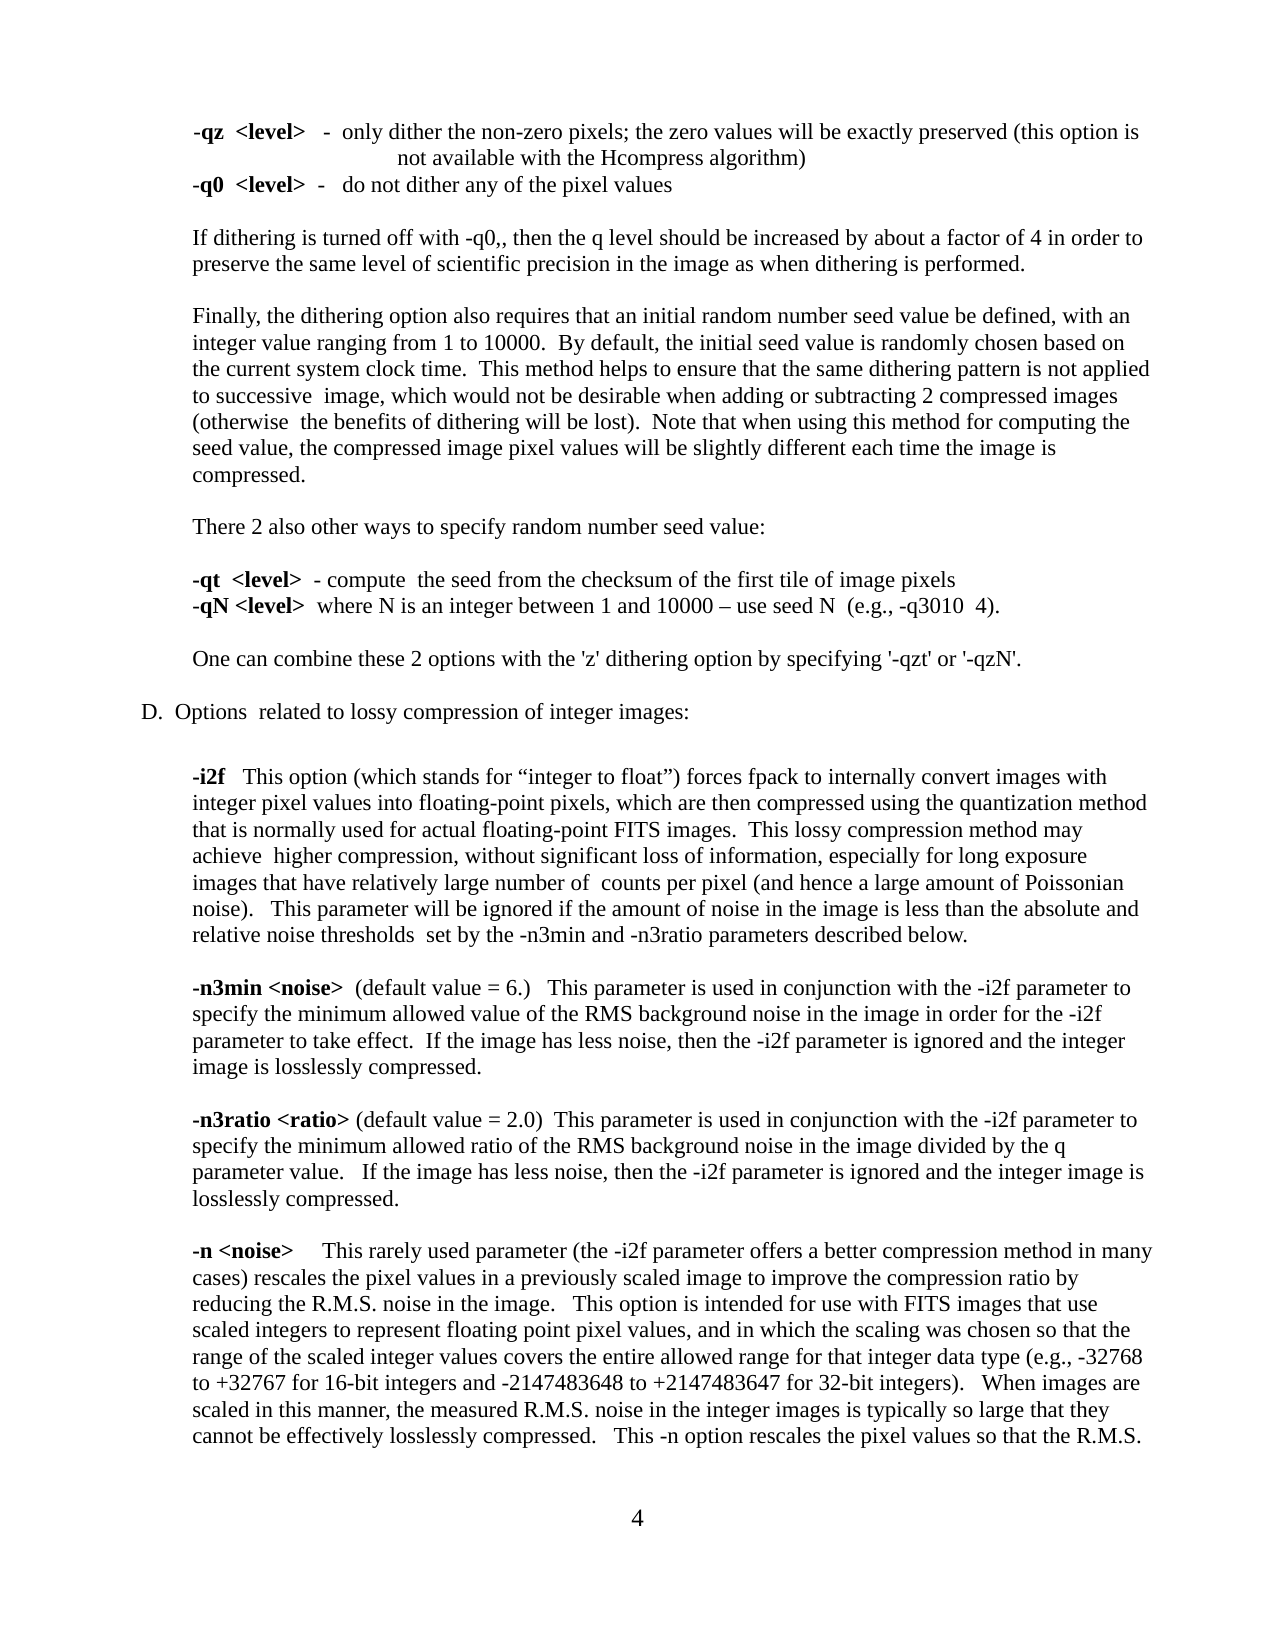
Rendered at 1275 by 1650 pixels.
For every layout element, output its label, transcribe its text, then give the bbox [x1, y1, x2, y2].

text If dithering is turned off with -q0,, then the q level should be increased by about a factor of 4 in order to preserve the same level of scientific precision in the image as when dithering is performed. [192, 223, 1157, 276]
text -n <noise> This rarely used parameter (the -i2f parameter offers a better compression method in many cases) rescales the pixel values in a previously scaled image to improve the compression ratio by reducing the R.M.S. noise in the image. This option is intended for use with FITS images that use scaled integers to represent floating point pixel values, and in which the scaling was chosen so that the range of the scaled integer values covers the entire allowed range for that integer data type (e.g., -32768 to +32767 for 16-bit integers and -2147483648 to +2147483647 for 32-bit integers). When images are scaled in this manner, the measured R.M.S. noise in the integer images is typically so large that they cannot be effectively losslessly compressed. This -n option rescales the pixel values so that the R.M.S. [192, 1237, 1157, 1448]
text -q0 <level> - do not dither any of the pixel values [192, 171, 1157, 197]
text D. Options related to lossy compression of integer images: [118, 698, 1157, 724]
text -i2f This option (which stands for “integer to float”) forces fpack to internally convert images with integer pixel values into floating-point pixels, which are then compressed using the quantization method that is normally used for actual floating-point FITS images. This lossy compression method may achieve higher compression, without significant loss of information, especially for long exposure images that have relatively large number of counts per pixel (and hence a large amount of Poissonian noise). This parameter will be ignored if the amount of noise in the image is less than the absolute and relative noise thresholds set by the -n3min and -n3ratio parameters described below. [192, 763, 1157, 948]
text Finally, the dithering option also requires that an initial random number seed value be defined, with an integer value ranging from 1 to 10000. By default, the initial seed value is randomly chosen based on the current system clock time. This method helps to ensure that the same dithering pattern is not applied to successive image, which would not be desirable when adding or subtracting 2 compressed images (otherwise the benefits of dithering will be lost). Note that when using this method for computing the seed value, the compressed image pixel values will be slightly different each time the image is compressed. [192, 303, 1157, 487]
text -qN <level> where N is an integer between 1 and 10000 – use seed N (e.g., -q3010 4). [192, 592, 1157, 619]
text -n3ratio <ratio> (default value = 2.0) This parameter is used in conjunction with the -i2f parameter to specify the minimum allowed ratio of the RMS background noise in the image divided by the q parameter value. If the image has less noise, then the -i2f parameter is ignored and the integer image is losslessly compressed. [192, 1106, 1157, 1211]
text One can combine these 2 options with the 'z' dithering option by specifying '-qzt' or '-qzN'. [192, 645, 1157, 672]
text -qt <level> - compute the seed from the checksum of the first tile of image pixels [192, 566, 1157, 592]
text -qz <level> - only dither the non-zero pixels; the zero values will be exactly preserved (this option is not available with the Hcompress algorithm) [193, 118, 1157, 171]
text There 2 also other ways to specify random number seed value: [192, 513, 1157, 540]
text -n3min <noise> (default value = 6.) This parameter is used in conjunction with the -i2f parameter to specify the minimum allowed value of the RMS background noise in the image in order for the -i2f parameter to take effect. If the image has less noise, then the -i2f parameter is ignored and the integer image is losslessly compressed. [192, 974, 1157, 1079]
